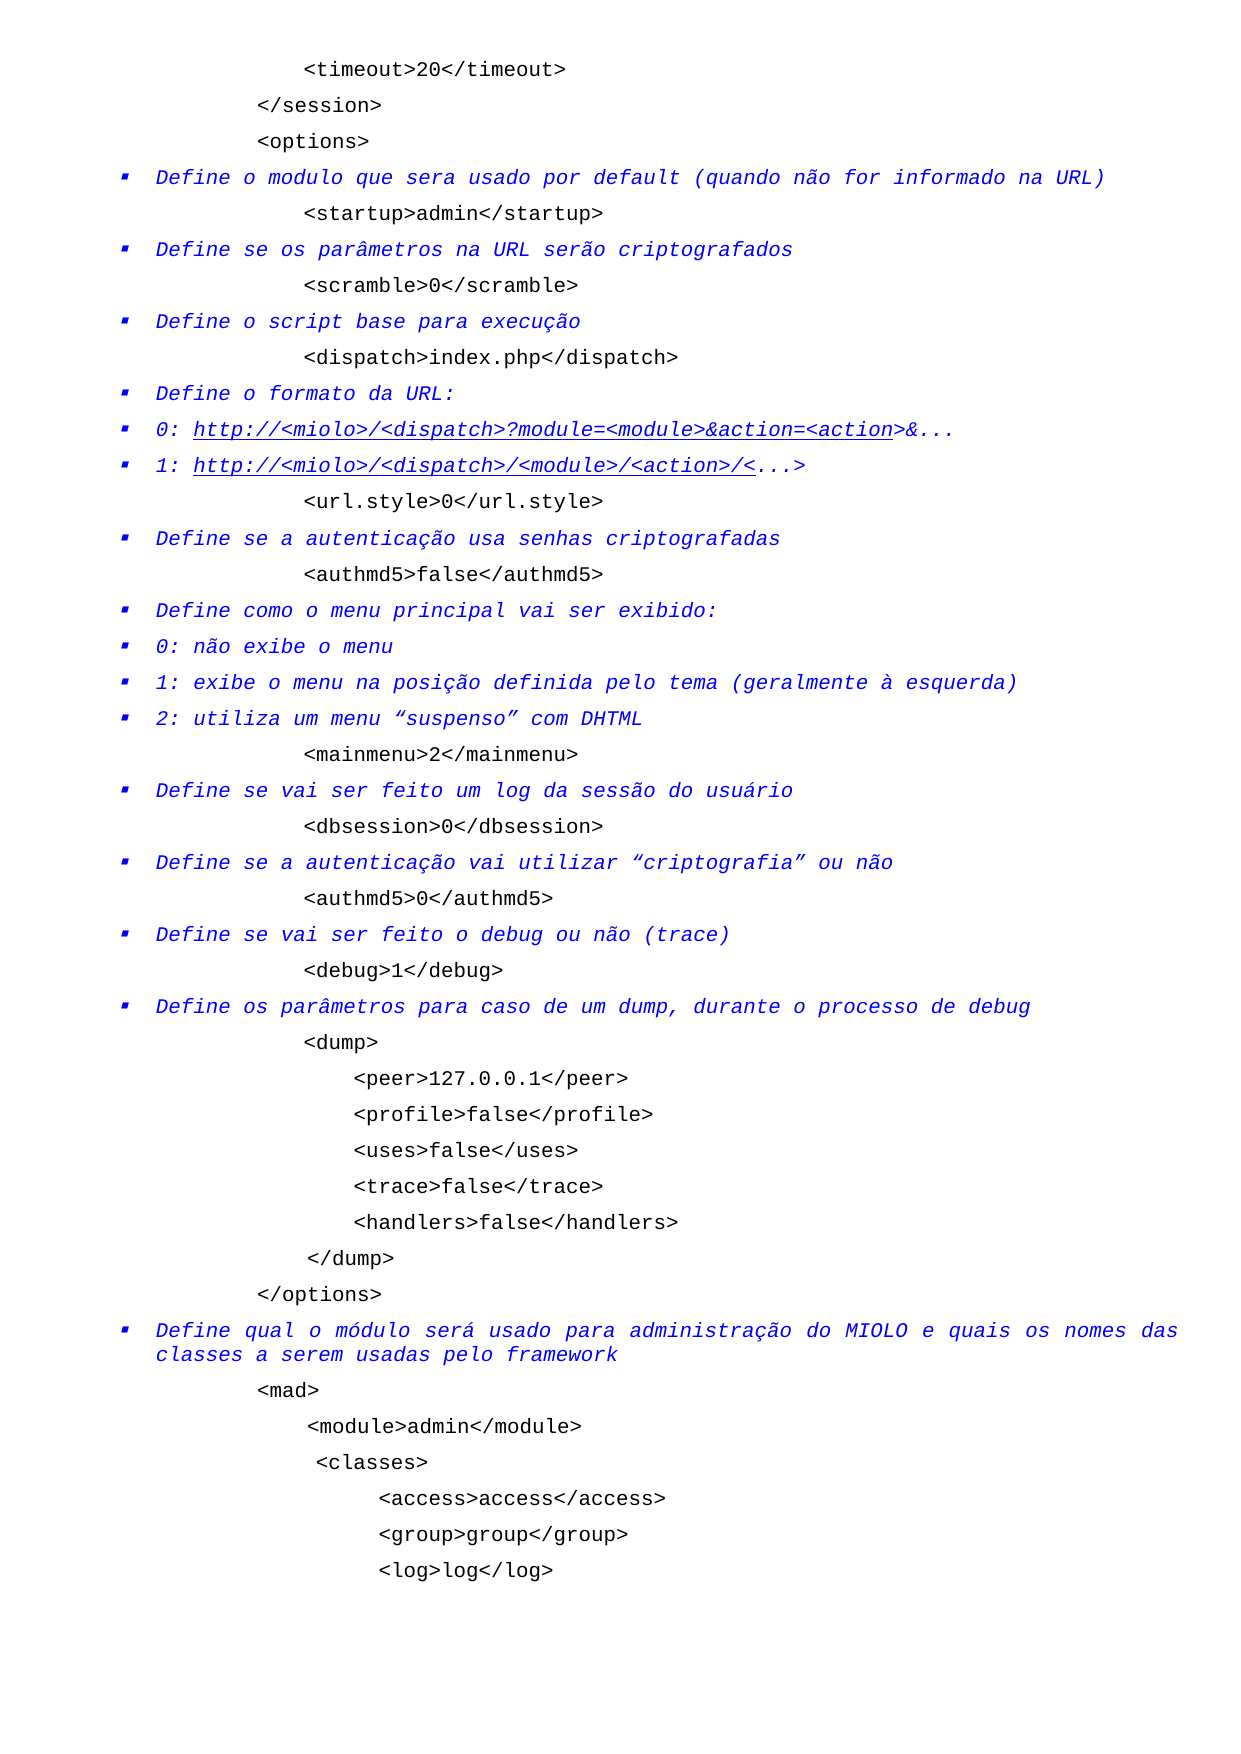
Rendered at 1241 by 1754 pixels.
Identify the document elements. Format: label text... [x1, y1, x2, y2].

text <handlers>false</handlers> [192, 1212, 1181, 1236]
text <dbsession>0</dbsession> [192, 816, 1181, 839]
text <profile>false</profile> [192, 1104, 1181, 1128]
text <module>admin</module> [192, 1416, 1181, 1440]
text <dispatch>index.php</dispatch> [192, 347, 1181, 371]
text <startup>admin</startup> [192, 203, 1181, 227]
list 0: http://<miolo>/<dispatch>?module=<module>&action=<action>&... [118, 419, 1181, 443]
text <scramble>0</scramble> [192, 275, 1181, 299]
text <options> [192, 131, 1181, 155]
text <authmd5>0</authmd5> [192, 888, 1181, 912]
text <classes> [192, 1452, 1181, 1476]
text <timeout>20</timeout> [192, 59, 1181, 83]
list 1: http://<miolo>/<dispatch>/<module>/<action>/<...> [118, 456, 1181, 479]
text <peer>127.0.0.1</peer> [192, 1068, 1181, 1092]
list Define se vai ser feito o debug ou não (trace) [118, 924, 1181, 948]
text <dump> [192, 1032, 1181, 1056]
text <group>group</group> [192, 1524, 1181, 1548]
text </dump> [192, 1248, 1181, 1272]
list Define os parâmetros para caso de um dump, durante o processo de debug [118, 996, 1181, 1020]
list Define o formato da URL: [118, 383, 1181, 407]
list Define se os parâmetros na URL serão criptografados [118, 239, 1181, 263]
text </session> [192, 95, 1181, 119]
text <uses>false</uses> [192, 1140, 1181, 1164]
text <trace>false</trace> [192, 1176, 1181, 1200]
text <debug>1</debug> [192, 960, 1181, 984]
list Define se a autenticação vai utilizar “criptografia” ou não [118, 852, 1181, 876]
list Define qual o módulo será usado para administração do MIOLO e quais os nomes das classes a serem usadas pelo framework [118, 1321, 1181, 1368]
text <authmd5>false</authmd5> [192, 564, 1181, 587]
list 0: não exibe o menu [118, 636, 1181, 659]
list Define se a autenticação usa senhas criptografadas [118, 528, 1181, 551]
text <mad> [192, 1380, 1181, 1404]
list 1: exibe o menu na posição definida pelo tema (geralmente à esquerda) [118, 672, 1181, 695]
text <log>log</log> [192, 1560, 1181, 1584]
text <access>access</access> [192, 1488, 1181, 1512]
text <url.style>0</url.style> [192, 492, 1181, 515]
list Define se vai ser feito um log da sessão do usuário [118, 780, 1181, 803]
list Define como o menu principal vai ser exibido: [118, 600, 1181, 623]
text <mainmenu>2</mainmenu> [192, 744, 1181, 767]
list 2: utiliza um menu “suspenso” com DHTML [118, 708, 1181, 731]
list Define o modulo que sera usado por default (quando não for informado na URL) [118, 167, 1181, 191]
text </options> [192, 1284, 1181, 1308]
list Define o script base para execução [118, 311, 1181, 335]
